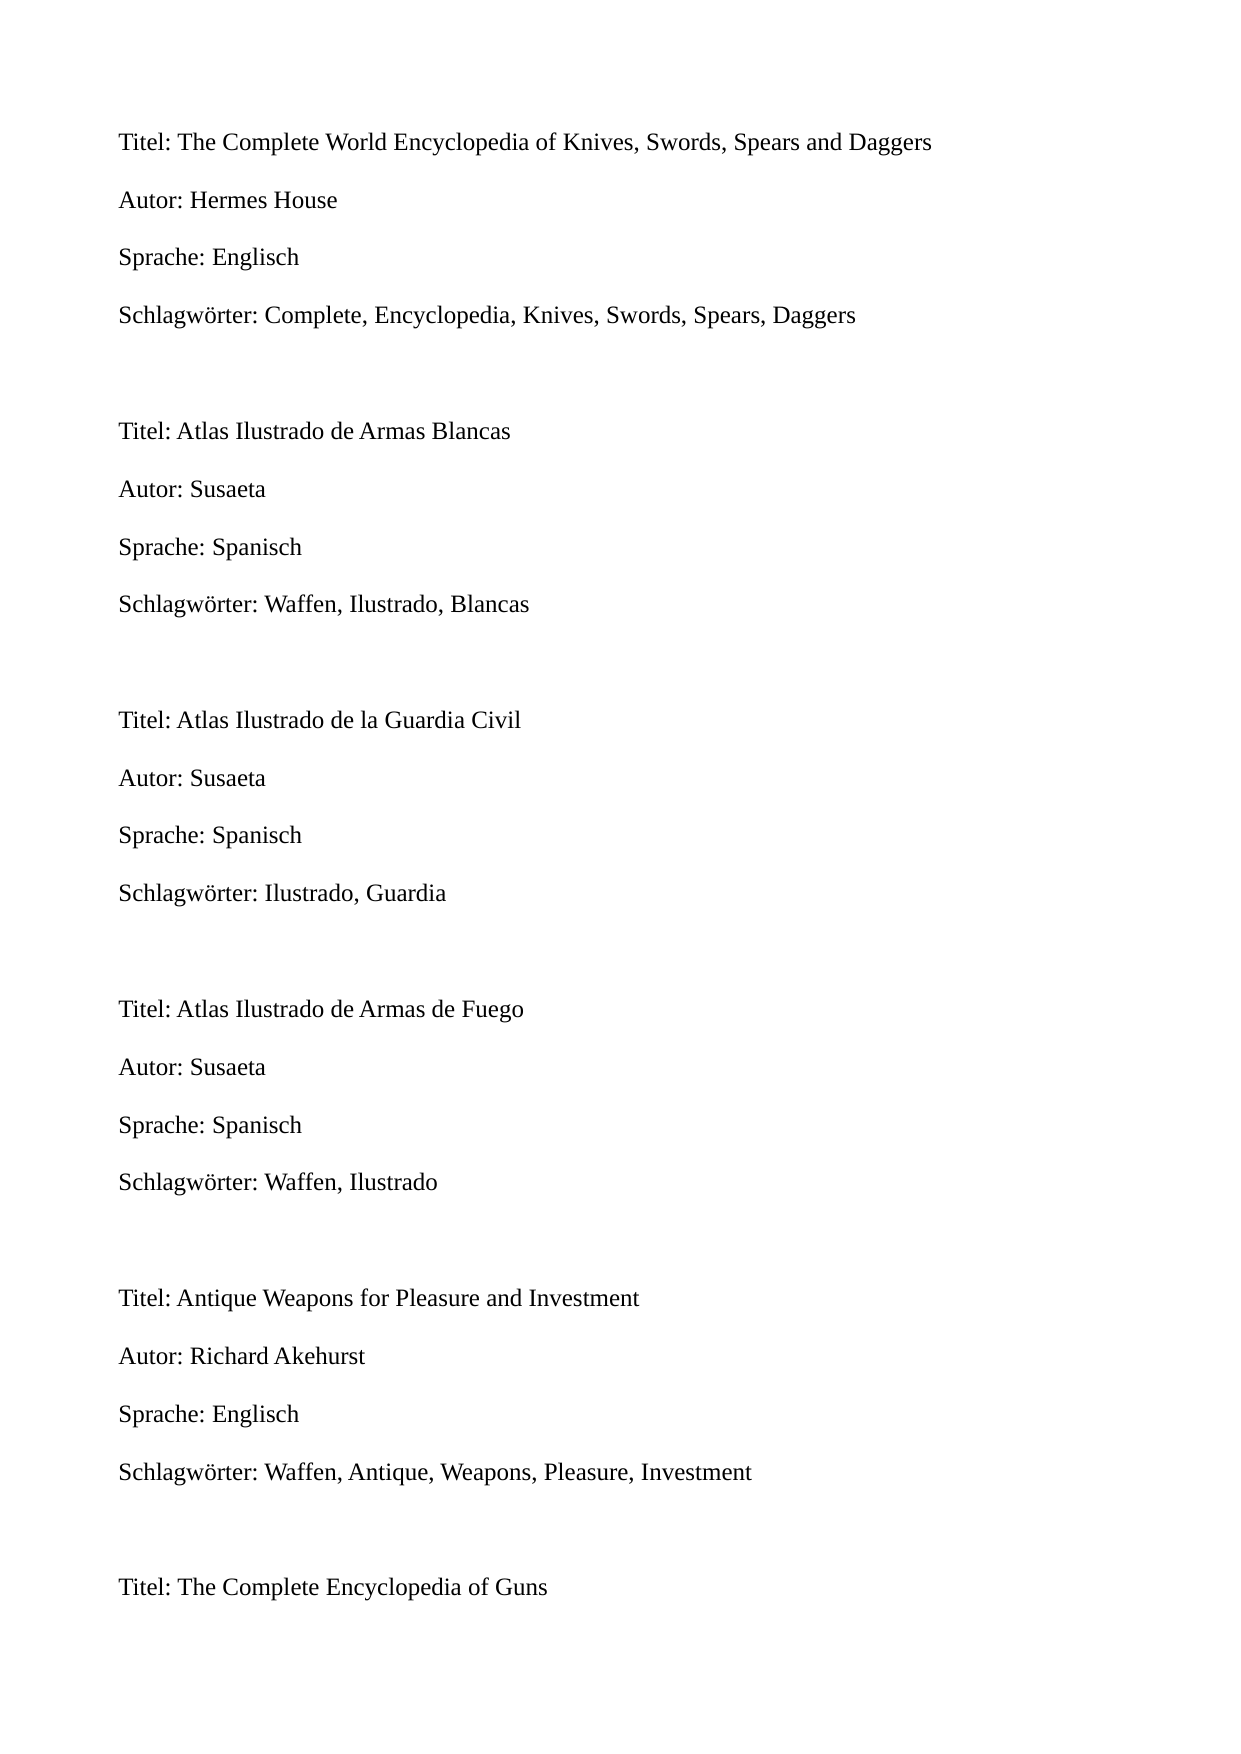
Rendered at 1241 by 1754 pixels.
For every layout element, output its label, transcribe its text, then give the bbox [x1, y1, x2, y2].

text Autor: Susaeta [118, 1043, 1122, 1081]
text Sprache: Spanisch [118, 1101, 1122, 1138]
text Sprache: Englisch [118, 234, 1122, 271]
text Schlagwörter: Ilustrado, Guardia [118, 870, 1122, 907]
text Titel: Antique Weapons for Pleasure and Investment [118, 1274, 1122, 1312]
text Sprache: Spanisch [118, 812, 1122, 849]
text Autor: Richard Akehurst [118, 1332, 1122, 1370]
text Autor: Susaeta [118, 465, 1122, 502]
text Sprache: Spanisch [118, 523, 1122, 560]
text Titel: Atlas Ilustrado de Armas de Fuego [118, 985, 1122, 1023]
text Sprache: Englisch [118, 1390, 1122, 1427]
text Schlagwörter: Waffen, Ilustrado [118, 1159, 1122, 1196]
text Titel: The Complete Encyclopedia of Guns [118, 1563, 1122, 1601]
text Titel: The Complete World Encyclopedia of Knives, Swords, Spears and Daggers [118, 118, 1122, 156]
text Autor: Susaeta [118, 754, 1122, 792]
text Titel: Atlas Ilustrado de la Guardia Civil [118, 696, 1122, 734]
text Titel: Atlas Ilustrado de Armas Blancas [118, 407, 1122, 445]
text Autor: Hermes House [118, 176, 1122, 213]
text Schlagwörter: Waffen, Antique, Weapons, Pleasure, Investment [118, 1448, 1122, 1485]
text Schlagwörter: Complete, Encyclopedia, Knives, Swords, Spears, Daggers [118, 292, 1122, 329]
text Schlagwörter: Waffen, Ilustrado, Blancas [118, 581, 1122, 618]
